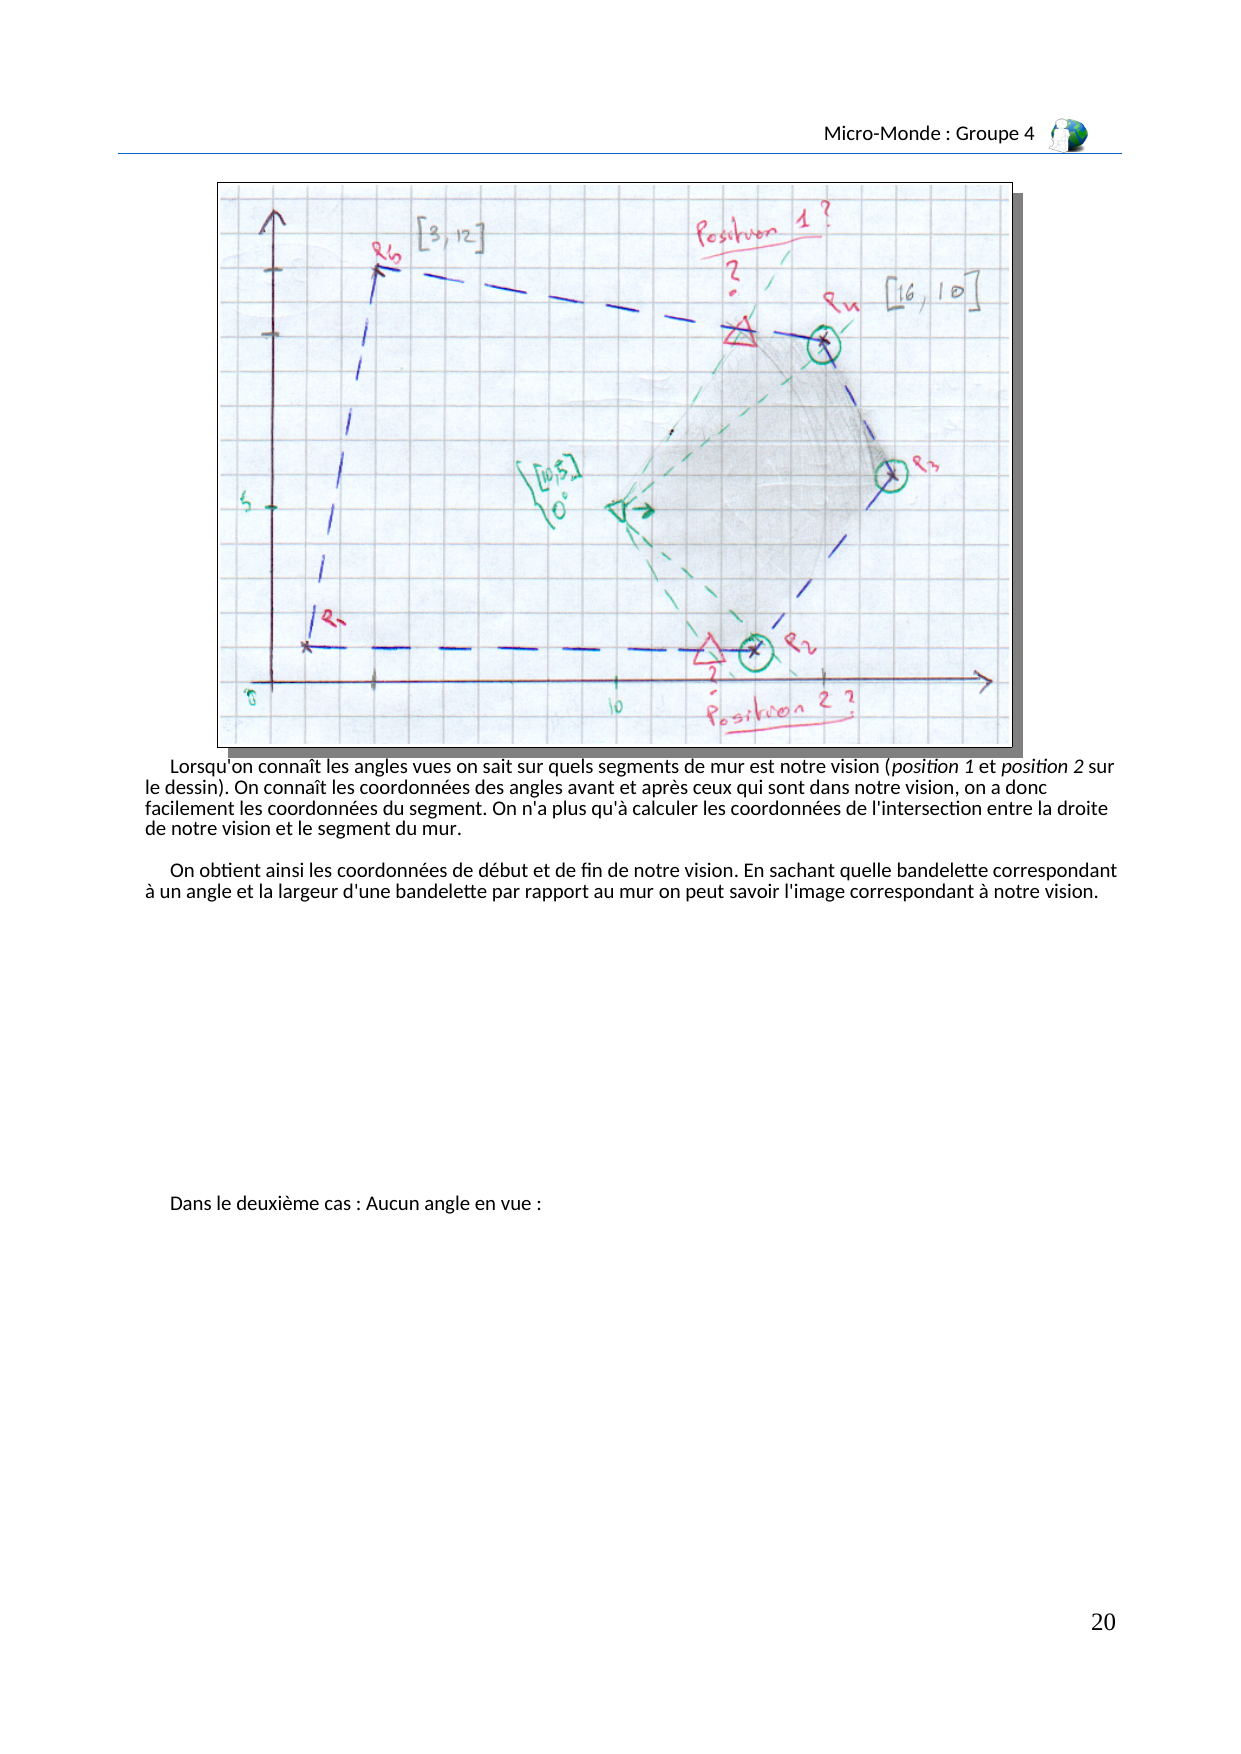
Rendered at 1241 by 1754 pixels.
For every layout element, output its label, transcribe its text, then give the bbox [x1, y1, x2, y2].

text Lorsqu'on connaît les angles vues on sait sur quels segments de mur est notre vision (position 1 et position 2 sur le dessin). On connaît les coordonnées des angles avant et après ceux qui sont dans notre vision, on a donc facilement les coordonnées du segment. On n'a plus qu'à calculer les coordonnées de l'intersection entre la droite de notre vision et le segment du mur. [145, 182, 1122, 841]
picture [1047, 118, 1091, 153]
picture [220, 185, 1009, 744]
text On obtient ainsi les coordonnées de début et de fin de notre vision. En sachant quelle bandelette correspondant à un angle et la largeur d'une bandelette par rapport au mur on peut savoir l'image correspondant à notre vision. [145, 862, 1122, 903]
text Dans le deuxième cas : Aucun angle en vue : [145, 1195, 1122, 1216]
